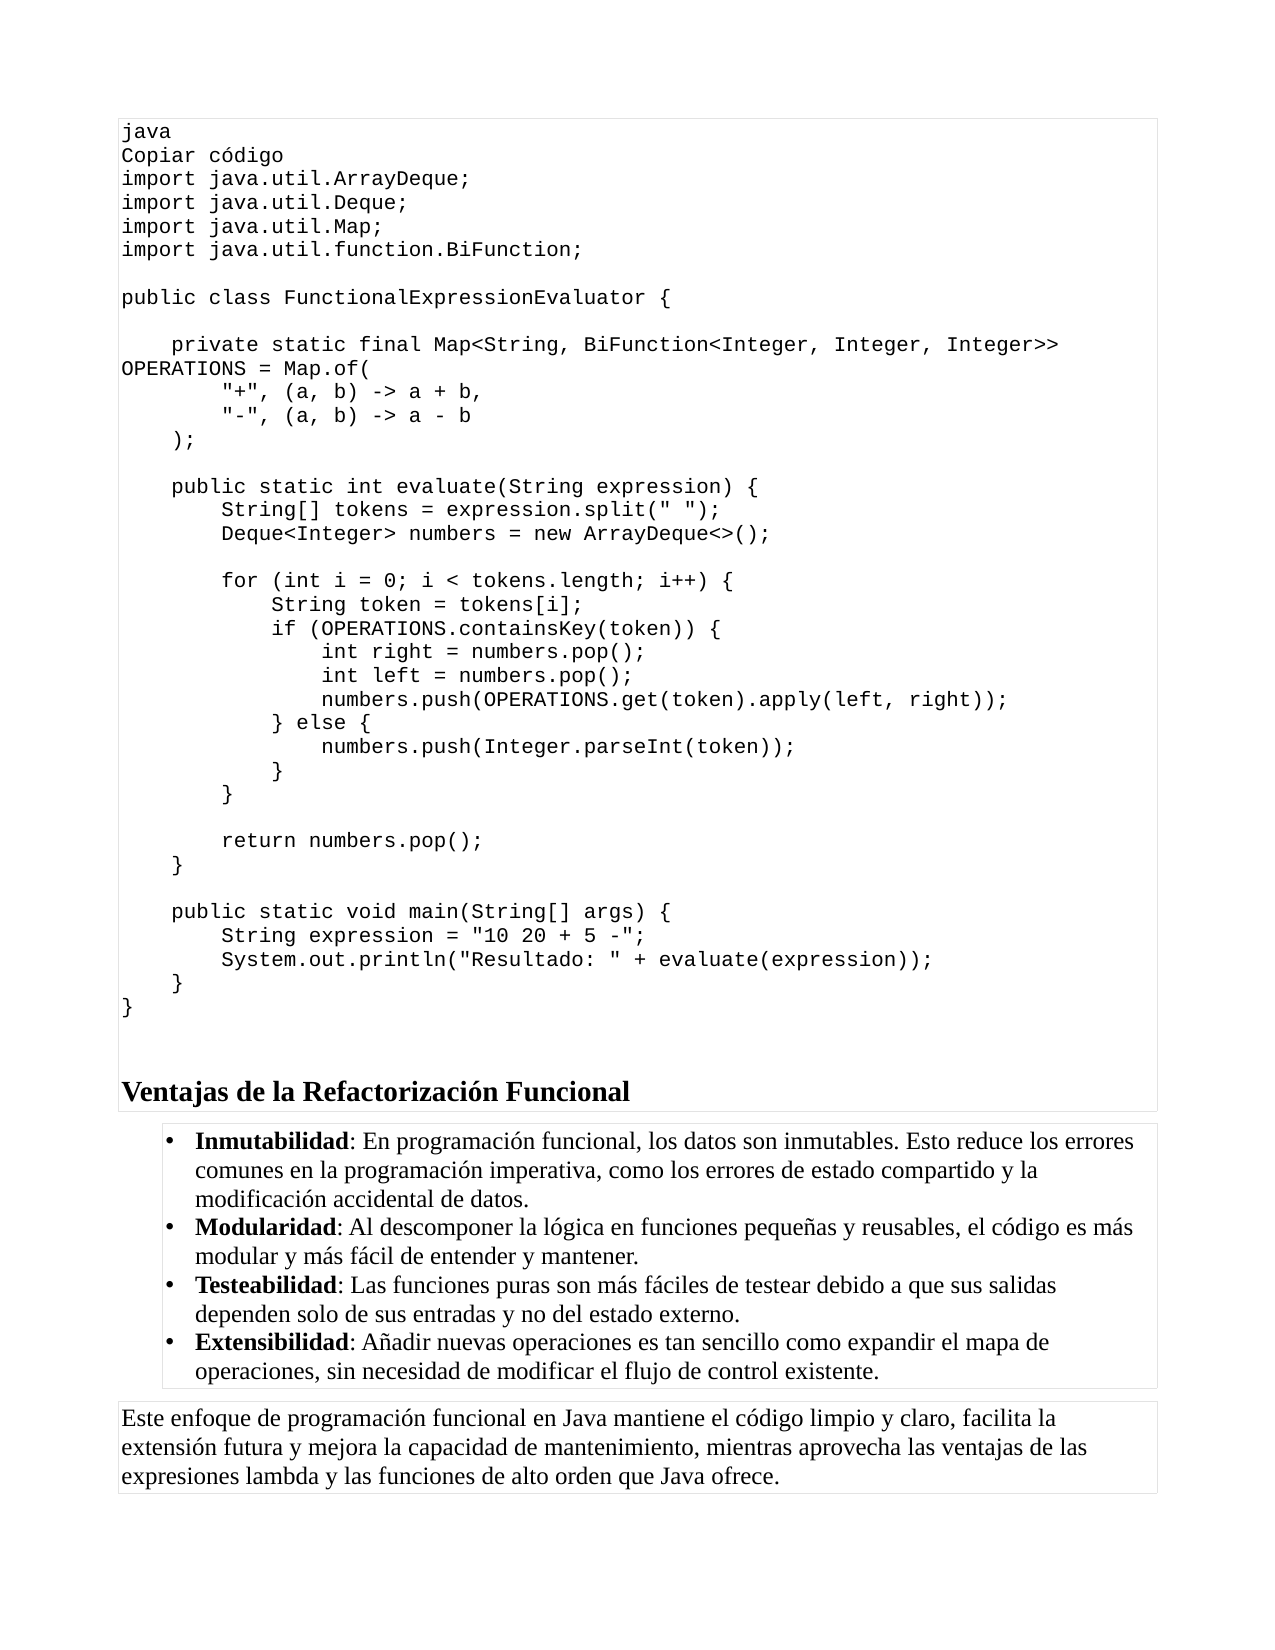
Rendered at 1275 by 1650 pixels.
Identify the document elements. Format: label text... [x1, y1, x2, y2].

text private static final Map<String, BiFunction<Integer, Integer, Integer>> OPERATIONS = Map.of( [119, 331, 1157, 378]
list Extensibilidad: Añadir nuevas operaciones es tan sencillo como expandir el mapa de operaciones, sin necesidad de modificar el flujo de control existente. [163, 1324, 1157, 1388]
text java [119, 119, 1157, 142]
text } [119, 993, 1157, 1020]
text import java.util.function.BiFunction; [119, 236, 1157, 263]
text String[] tokens = expression.split(" "); [119, 496, 1157, 520]
text String expression = "10 20 + 5 -"; [119, 922, 1157, 946]
list Testeabilidad: Las funciones puras son más fáciles de testear debido a que sus salidas dependen solo de sus entradas y no del estado externo. [163, 1267, 1157, 1324]
text public static int evaluate(String expression) { [119, 473, 1157, 496]
text for (int i = 0; i < tokens.length; i++) { [119, 567, 1157, 591]
text Deque<Integer> numbers = new ArrayDeque<>(); [119, 520, 1157, 547]
text "+", (a, b) -> a + b, [119, 378, 1157, 402]
text } [119, 969, 1157, 993]
text if (OPERATIONS.containsKey(token)) { [119, 615, 1157, 638]
text numbers.push(Integer.parseInt(token)); [119, 733, 1157, 757]
text } [119, 780, 1157, 807]
text public static void main(String[] args) { [119, 898, 1157, 922]
text } [119, 757, 1157, 780]
list Inmutabilidad: En programación funcional, los datos son inmutables. Esto reduce los errores comunes en la programación imperativa, como los errores de estado compartido y la modificación accidental de datos. [163, 1124, 1157, 1209]
text import java.util.Deque; [119, 189, 1157, 213]
text } else { [119, 709, 1157, 733]
text System.out.println("Resultado: " + evaluate(expression)); [119, 946, 1157, 969]
text Este enfoque de programación funcional en Java mantiene el código limpio y claro, facilita la extensión futura y mejora la capacidad de mantenimiento, mientras aprovecha las ventajas de las expresiones lambda y las funciones de alto orden que Java ofrece. [119, 1402, 1157, 1493]
text Copiar código [119, 142, 1157, 165]
text import java.util.ArrayDeque; [119, 165, 1157, 189]
subtitle Ventajas de la Refactorización Funcional [119, 1071, 1157, 1111]
text "-", (a, b) -> a - b [119, 402, 1157, 426]
text String token = tokens[i]; [119, 591, 1157, 615]
list Modularidad: Al descomponer la lógica en funciones pequeñas y reusables, el código es más modular y más fácil de entender y mantener. [163, 1209, 1157, 1267]
text import java.util.Map; [119, 213, 1157, 236]
text int left = numbers.pop(); [119, 662, 1157, 686]
text ); [119, 426, 1157, 452]
text public class FunctionalExpressionEvaluator { [119, 284, 1157, 310]
text numbers.push(OPERATIONS.get(token).apply(left, right)); [119, 686, 1157, 709]
text return numbers.pop(); [119, 827, 1157, 851]
text int right = numbers.pop(); [119, 638, 1157, 662]
text } [119, 851, 1157, 878]
